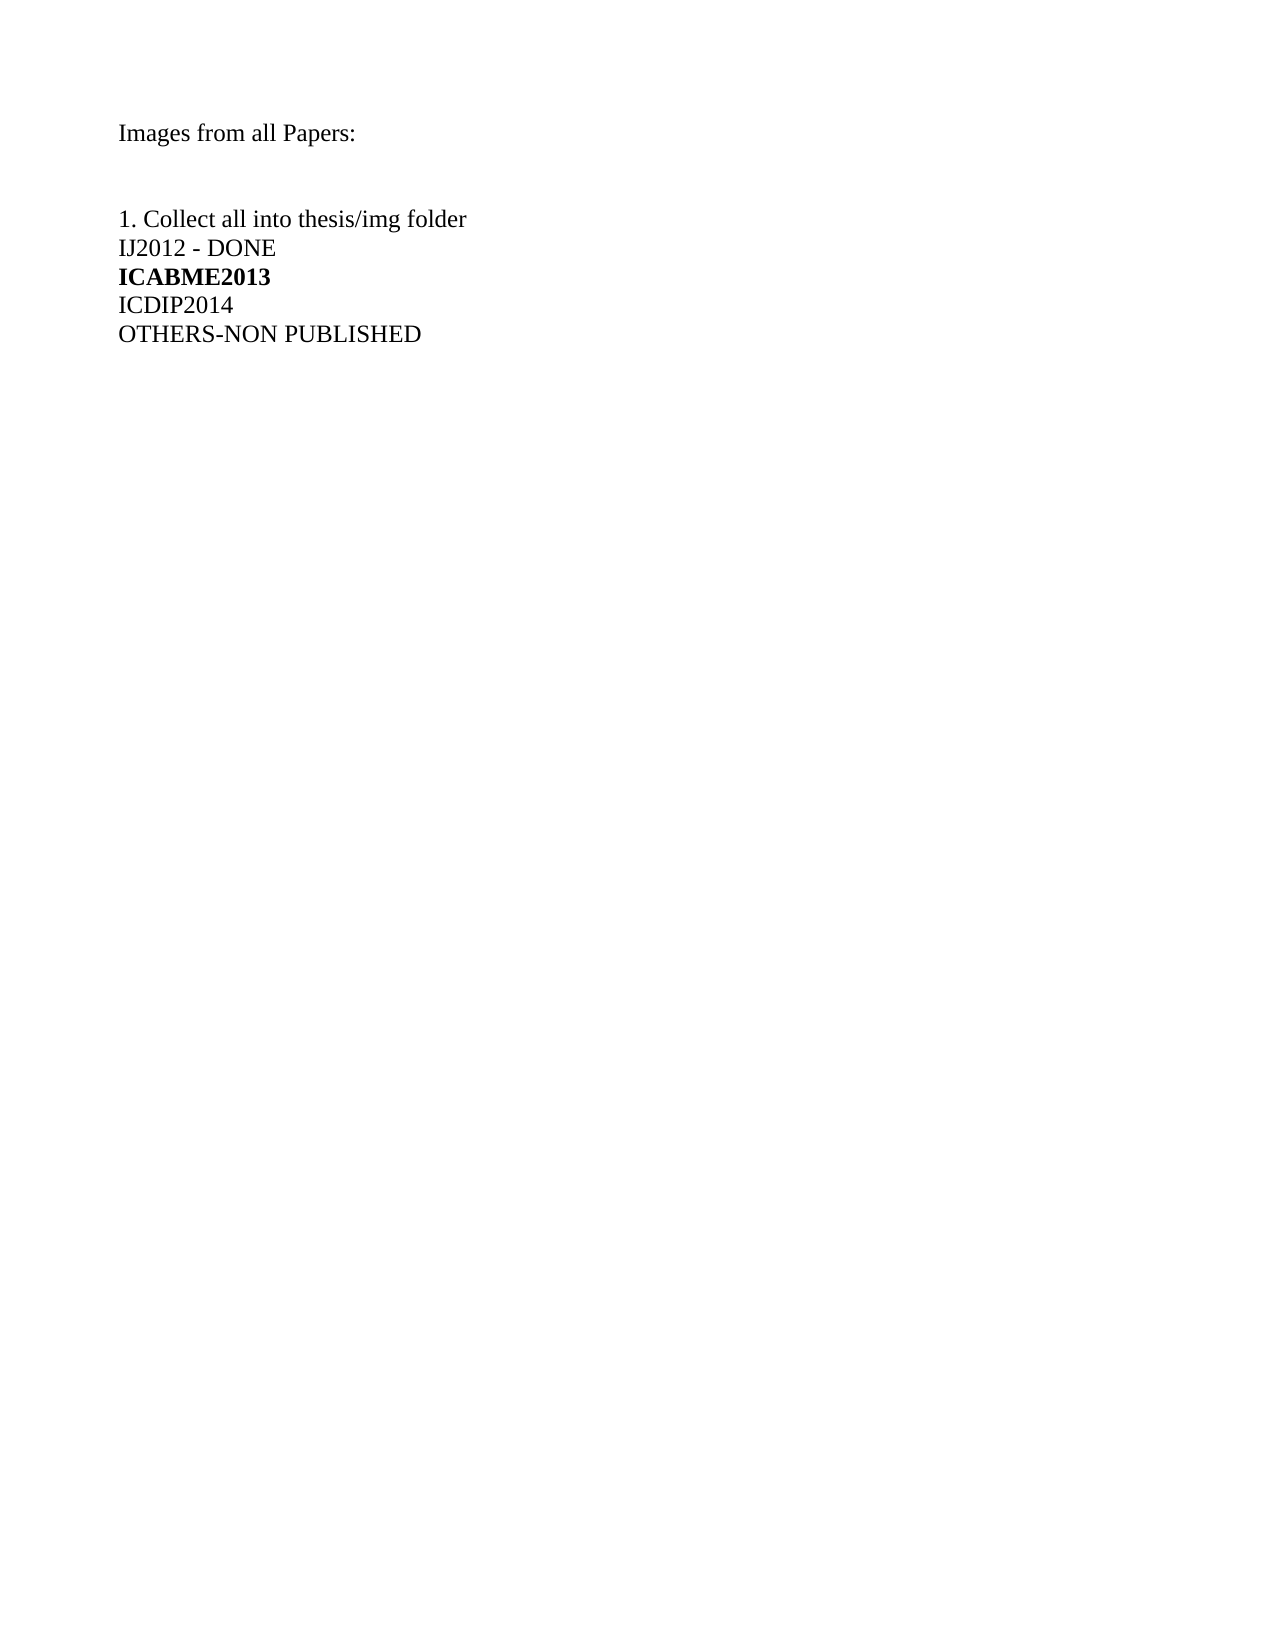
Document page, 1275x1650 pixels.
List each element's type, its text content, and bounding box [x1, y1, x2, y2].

text IJ2012 - DONE [118, 233, 1157, 262]
text ICDIP2014 [118, 291, 1157, 319]
text 1. Collect all into thesis/img folder [118, 204, 1157, 233]
text OTHERS-NON PUBLISHED [118, 319, 1157, 348]
text ICABME2013 [118, 262, 1157, 291]
text Images from all Papers: [118, 118, 1157, 147]
